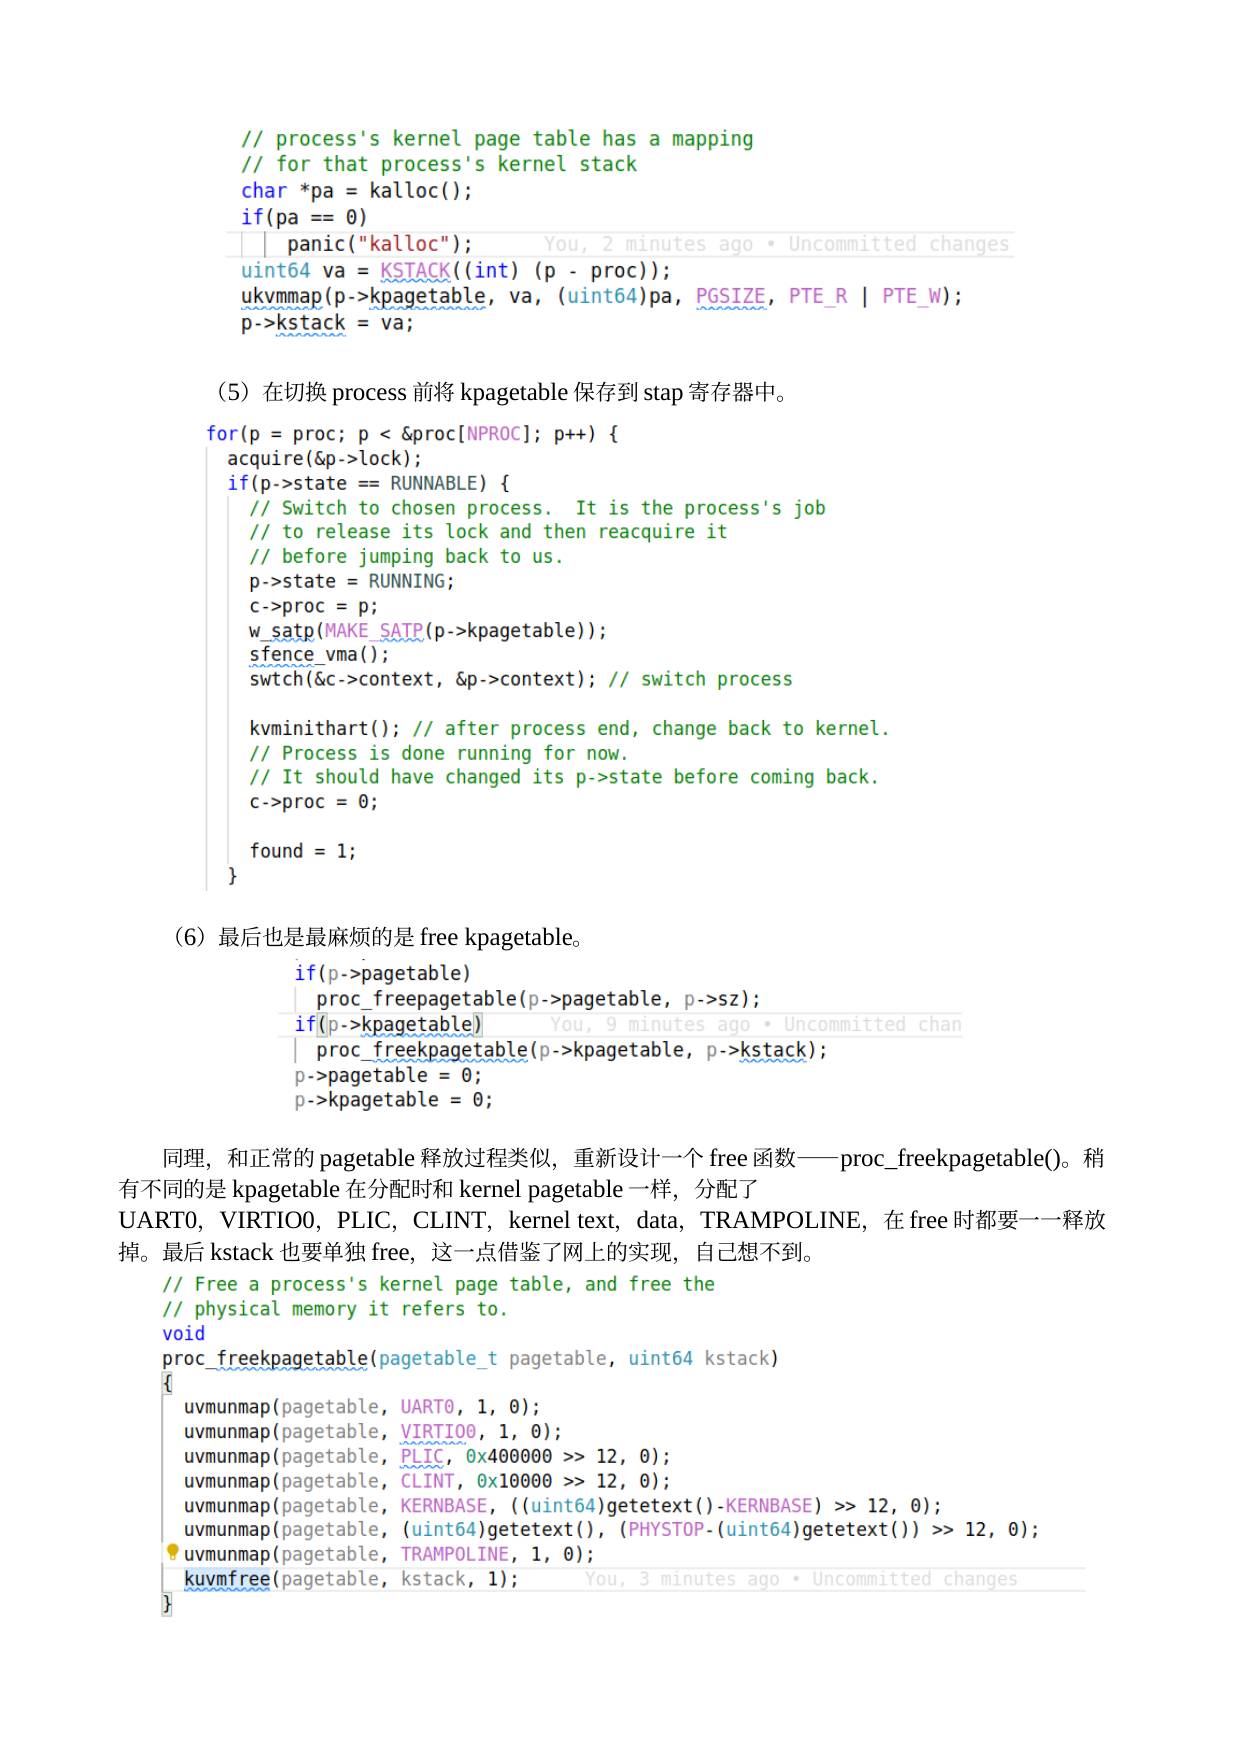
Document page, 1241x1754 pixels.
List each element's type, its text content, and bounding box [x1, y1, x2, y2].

picture [277, 959, 963, 1112]
picture [225, 118, 1015, 347]
picture [194, 421, 1062, 891]
text （6）最后也是最麻烦的是free kpagetable。 [118, 920, 1122, 951]
text （5）在切换process前将kpagetable保存到stap寄存器中。 [118, 375, 1122, 406]
picture [154, 1266, 1086, 1621]
text 同理，和正常的pagetable释放过程类似，重新设计一个free函数——proc_freekpagetable()。稍有不同的是kpagetable在分配时和kernel pagetable一样，分配了UART0，VIRTIO0，PLIC，CLINT，kernel text，data，TRAMPOLINE，在free时都要一一释放掉。最后kstack也要单独free，这一点借鉴了网上的实现，自己想不到。 [118, 1141, 1122, 1267]
